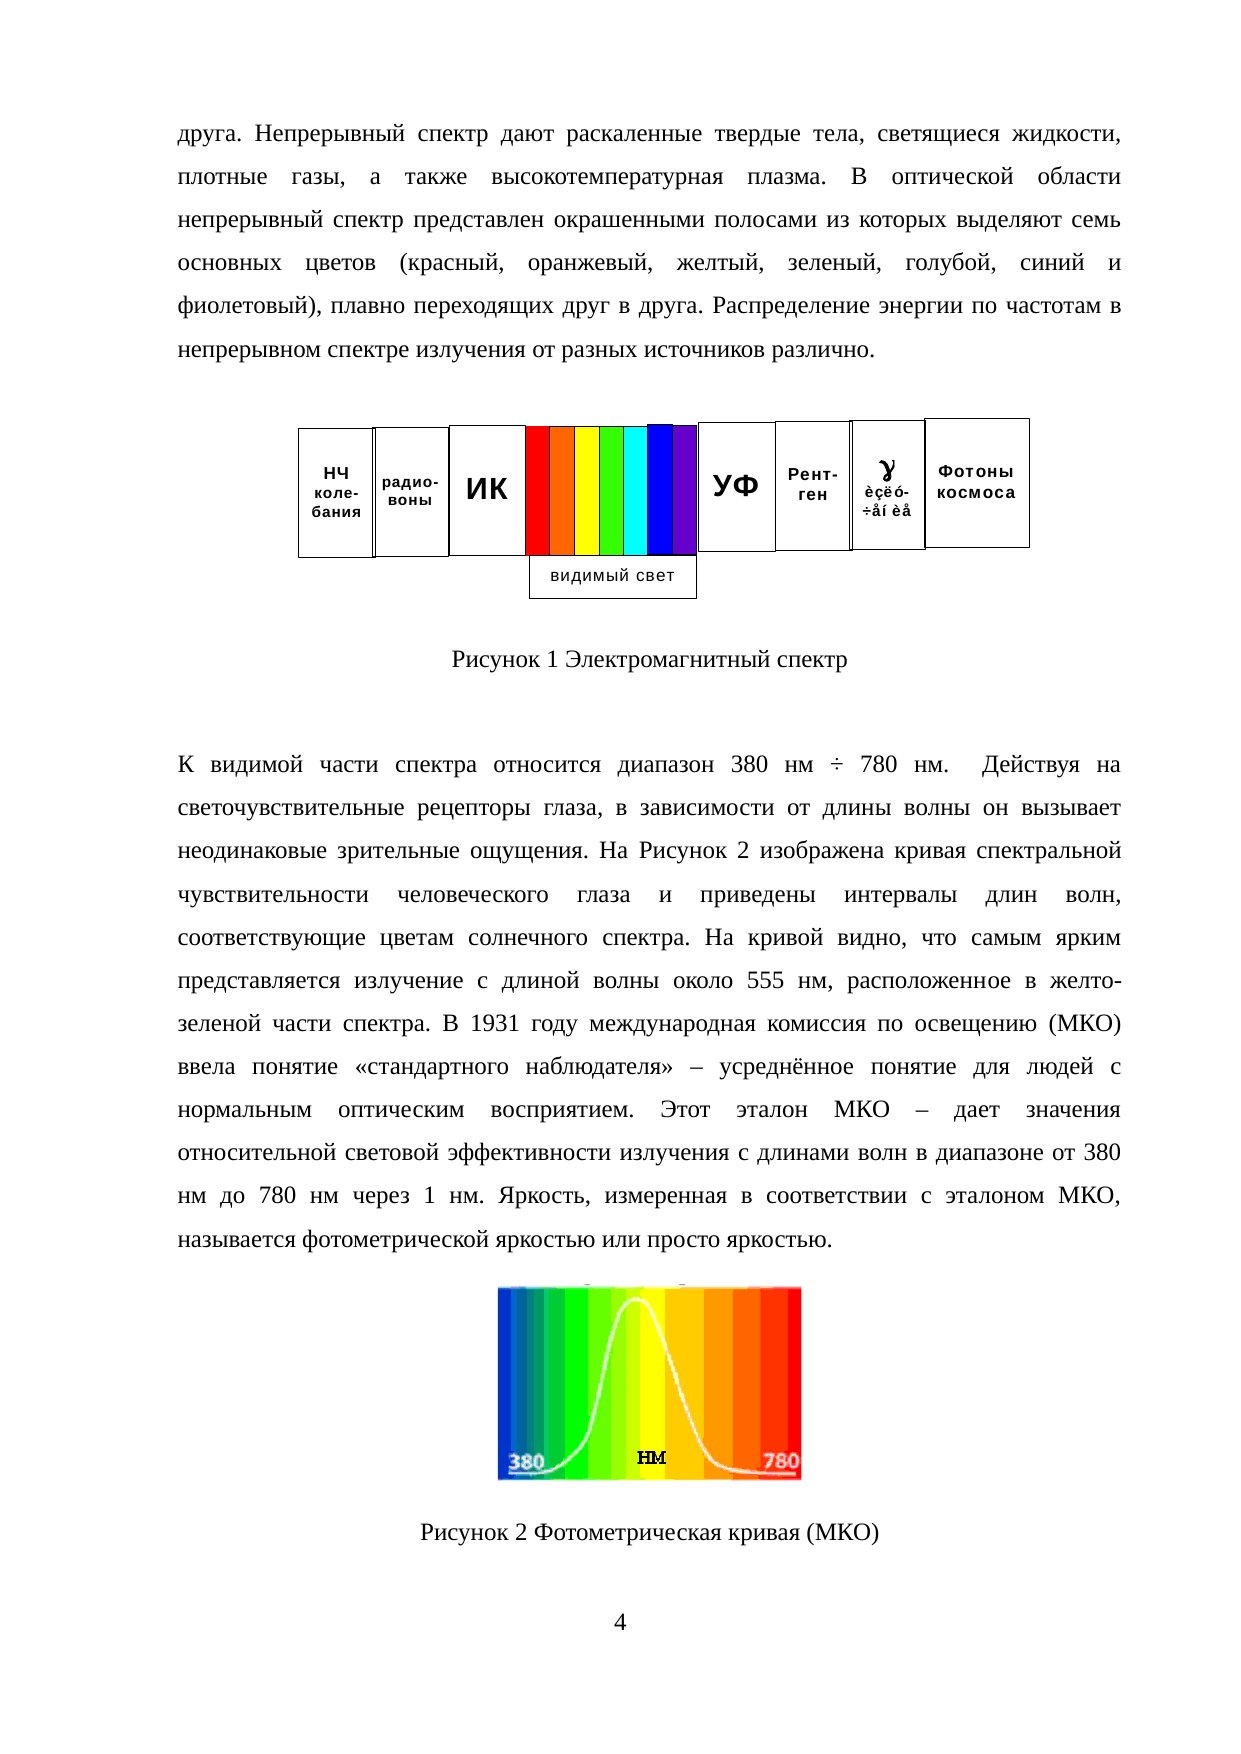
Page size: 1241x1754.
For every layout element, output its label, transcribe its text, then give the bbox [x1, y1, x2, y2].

text К видимой части спектра относится диапазон 380 нм ÷ 780 нм. Действуя на светочувствительные рецепторы глаза, в зависимости от длины волны он вызывает неодинаковые зрительные ощущения. На Рисунок 2 изображена кривая спектральной чувствительности человеческого глаза и приведены интервалы длин волн, соответствующие цветам солнечного спектра. На кривой видно, что самым ярким представляется излучение с длиной волны около 555 нм, расположенное в желто-зеленой части спектра. В 1931 году международная комиссия по освещению (МКО) ввела понятие «стандартного наблюдателя» – усреднённое понятие для людей с нормальным оптическим восприятием. Этот эталон МКО – дает значения относительной световой эффективности излучения с длинами волн в диапазоне от 380 нм до 780 нм через 1 нм. Яркость, измеренная в соответствии с эталоном МКО, называется фотометрической яркостью или просто яркостью. [177, 749, 1122, 1252]
picture [497, 1284, 802, 1485]
text друга. Непрерывный спектр дают раскаленные твердые тела, светящиеся жидкости, плотные газы, а также высокотемпературная плазма. В оптической области непрерывный спектр представлен окрашенными полосами из которых выделяют семь основных цветов (красный, оранжевый, желтый, зеленый, голубой, синий и фиолетовый), плавно переходящих друг в друга. Распределение энергии по частотам в непрерывном спектре излучения от разных источников различно. [177, 118, 1122, 362]
text Рисунок 2 Фотометрическая кривая (МКО) [177, 1517, 1122, 1545]
text Рисунок 1 Электромагнитный спектр [177, 644, 1122, 673]
